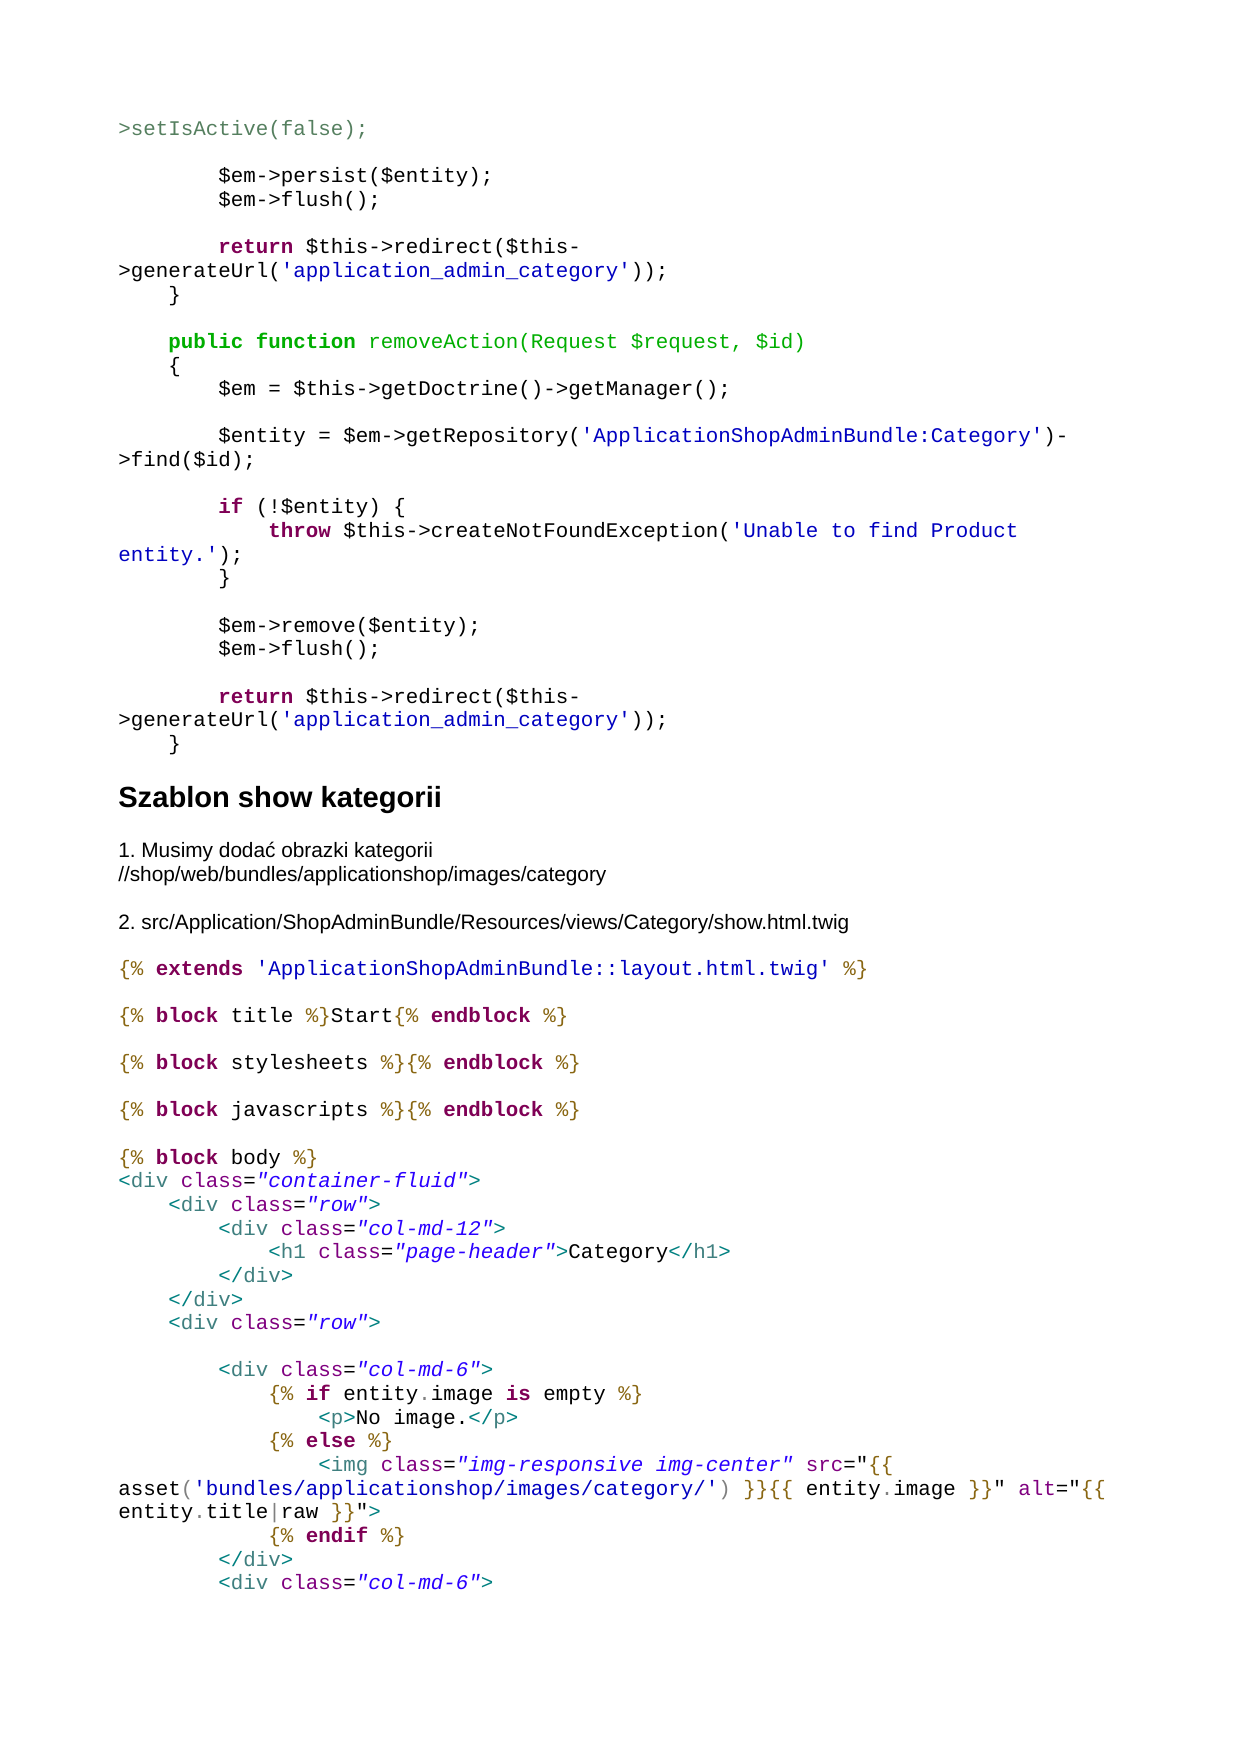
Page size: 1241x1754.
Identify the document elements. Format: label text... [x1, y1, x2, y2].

text {% extends 'ApplicationShopAdminBundle::layout.html.twig' %} [118, 957, 1122, 981]
text <p>No image.</p> [118, 1407, 1122, 1430]
text {% block stylesheets %}{% endblock %} [118, 1052, 1122, 1076]
text <div class="row"> [118, 1312, 1122, 1336]
text if (!$entity) { [118, 496, 1122, 520]
text <h1 class="page-header">Category</h1> [118, 1241, 1122, 1265]
text $em = $this->getDoctrine()->getManager(); [118, 378, 1122, 402]
text <div class="col-md-12"> [118, 1218, 1122, 1241]
text </div> [118, 1265, 1122, 1288]
text } [118, 733, 1122, 757]
text {% if entity.image is empty %} [118, 1383, 1122, 1407]
text return $this->redirect($this->generateUrl('application_admin_category')); [118, 686, 1122, 733]
text <div class="col-md-6"> [118, 1572, 1122, 1596]
text {% block javascripts %}{% endblock %} [118, 1099, 1122, 1123]
text </div> [118, 1549, 1122, 1572]
text </div> [118, 1288, 1122, 1312]
text } [118, 284, 1122, 307]
text Szablon show kategorii [118, 780, 1122, 814]
text 1. Musimy dodać obrazki kategorii [118, 838, 1122, 862]
text $em->flush(); [118, 189, 1122, 213]
text {% endif %} [118, 1525, 1122, 1549]
text $entity = $em->getRepository('ApplicationShopAdminBundle:Category')->find($id); [118, 426, 1122, 473]
text //shop/web/bundles/applicationshop/images/category [118, 862, 1122, 886]
text <img class="img-responsive img-center" src="{{ asset('bundles/applicationshop/images/category/') }}{{ entity.image }}" alt="{{ entity.title|raw }}"> [118, 1454, 1122, 1525]
text $em->flush(); [118, 638, 1122, 662]
text throw $this->createNotFoundException('Unable to find Product entity.'); [118, 520, 1122, 567]
text {% block body %} [118, 1147, 1122, 1170]
text <div class="container-fluid"> [118, 1170, 1122, 1194]
text 2. src/Application/ShopAdminBundle/Resources/views/Category/show.html.twig [118, 909, 1122, 933]
text {% block title %}Start{% endblock %} [118, 1005, 1122, 1028]
text <div class="col-md-6"> [118, 1359, 1122, 1383]
text } [118, 567, 1122, 591]
text public function removeAction(Request $request, $id) [118, 331, 1122, 354]
text return $this->redirect($this->generateUrl('application_admin_category')); [118, 236, 1122, 284]
text $em->persist($entity); [118, 165, 1122, 189]
text {% else %} [118, 1430, 1122, 1454]
text { [118, 354, 1122, 378]
text <div class="row"> [118, 1194, 1122, 1218]
text $em->remove($entity); [118, 615, 1122, 638]
text >setIsActive(false); [118, 118, 1122, 142]
